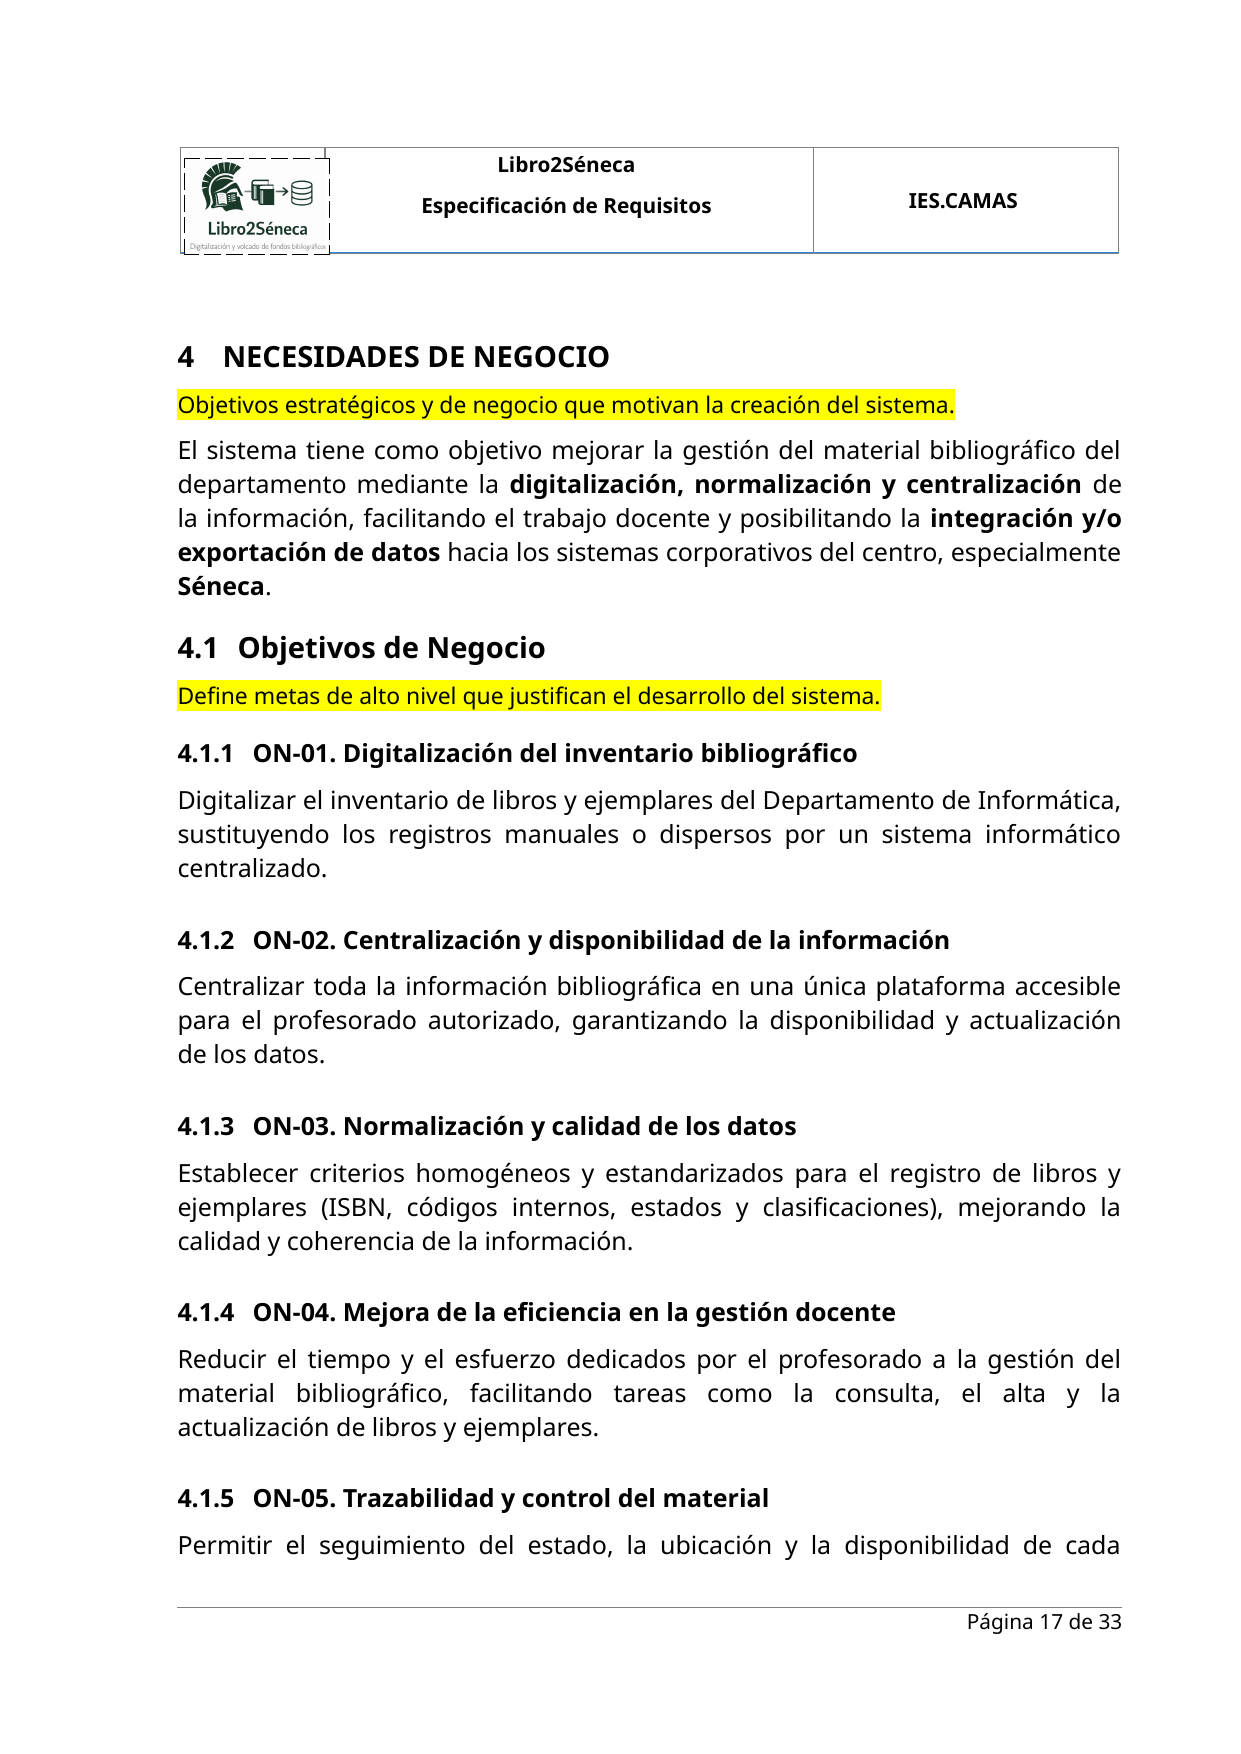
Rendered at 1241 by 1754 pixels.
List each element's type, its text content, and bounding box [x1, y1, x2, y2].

subtitle ON-04. Mejora de la eficiencia en la gestión docente [177, 1295, 1122, 1329]
text El sistema tiene como objetivo mejorar la gestión del material bibliográfico del departamento mediante la digitalización, normalización y centralización de la información, facilitando el trabajo docente y posibilitando la integración y/o exportación de datos hacia los sistemas corporativos del centro, especialmente Séneca. [177, 432, 1122, 603]
text Reducir el tiempo y el esfuerzo dedicados por el profesorado a la gestión del material bibliográfico, facilitando tareas como la consulta, el alta y la actualización de libros y ejemplares. [177, 1341, 1122, 1444]
text Objetivos estratégicos y de negocio que motivan la creación del sistema. [177, 389, 1122, 420]
picture [188, 161, 326, 251]
subtitle Objetivos de Negocio [177, 628, 1122, 667]
text Establecer criterios homogéneos y estandarizados para el registro de libros y ejemplares (ISBN, códigos internos, estados y clasificaciones), mejorando la calidad y coherencia de la información. [177, 1155, 1122, 1257]
subtitle ON-03. Normalización y calidad de los datos [177, 1109, 1122, 1143]
text Digitalizar el inventario de libros y ejemplares del Departamento de Informática, sustituyendo los registros manuales o dispersos por un sistema informático centralizado. [177, 783, 1122, 885]
subtitle ON-05. Trazabilidad y control del material [177, 1481, 1122, 1515]
text Centralizar toda la información bibliográfica en una única plataforma accesible para el profesorado autorizado, garantizando la disponibilidad y actualización de los datos. [177, 969, 1122, 1071]
text Permitir el seguimiento del estado, la ubicación y la disponibilidad de cada [177, 1528, 1122, 1562]
subtitle NECESIDADES DE NEGOCIO [177, 336, 1122, 376]
text Define metas de alto nivel que justifican el desarrollo del sistema. [177, 680, 1122, 711]
subtitle ON-02. Centralización y disponibilidad de la información [177, 922, 1122, 956]
subtitle ON-01. Digitalización del inventario bibliográfico [177, 736, 1122, 770]
